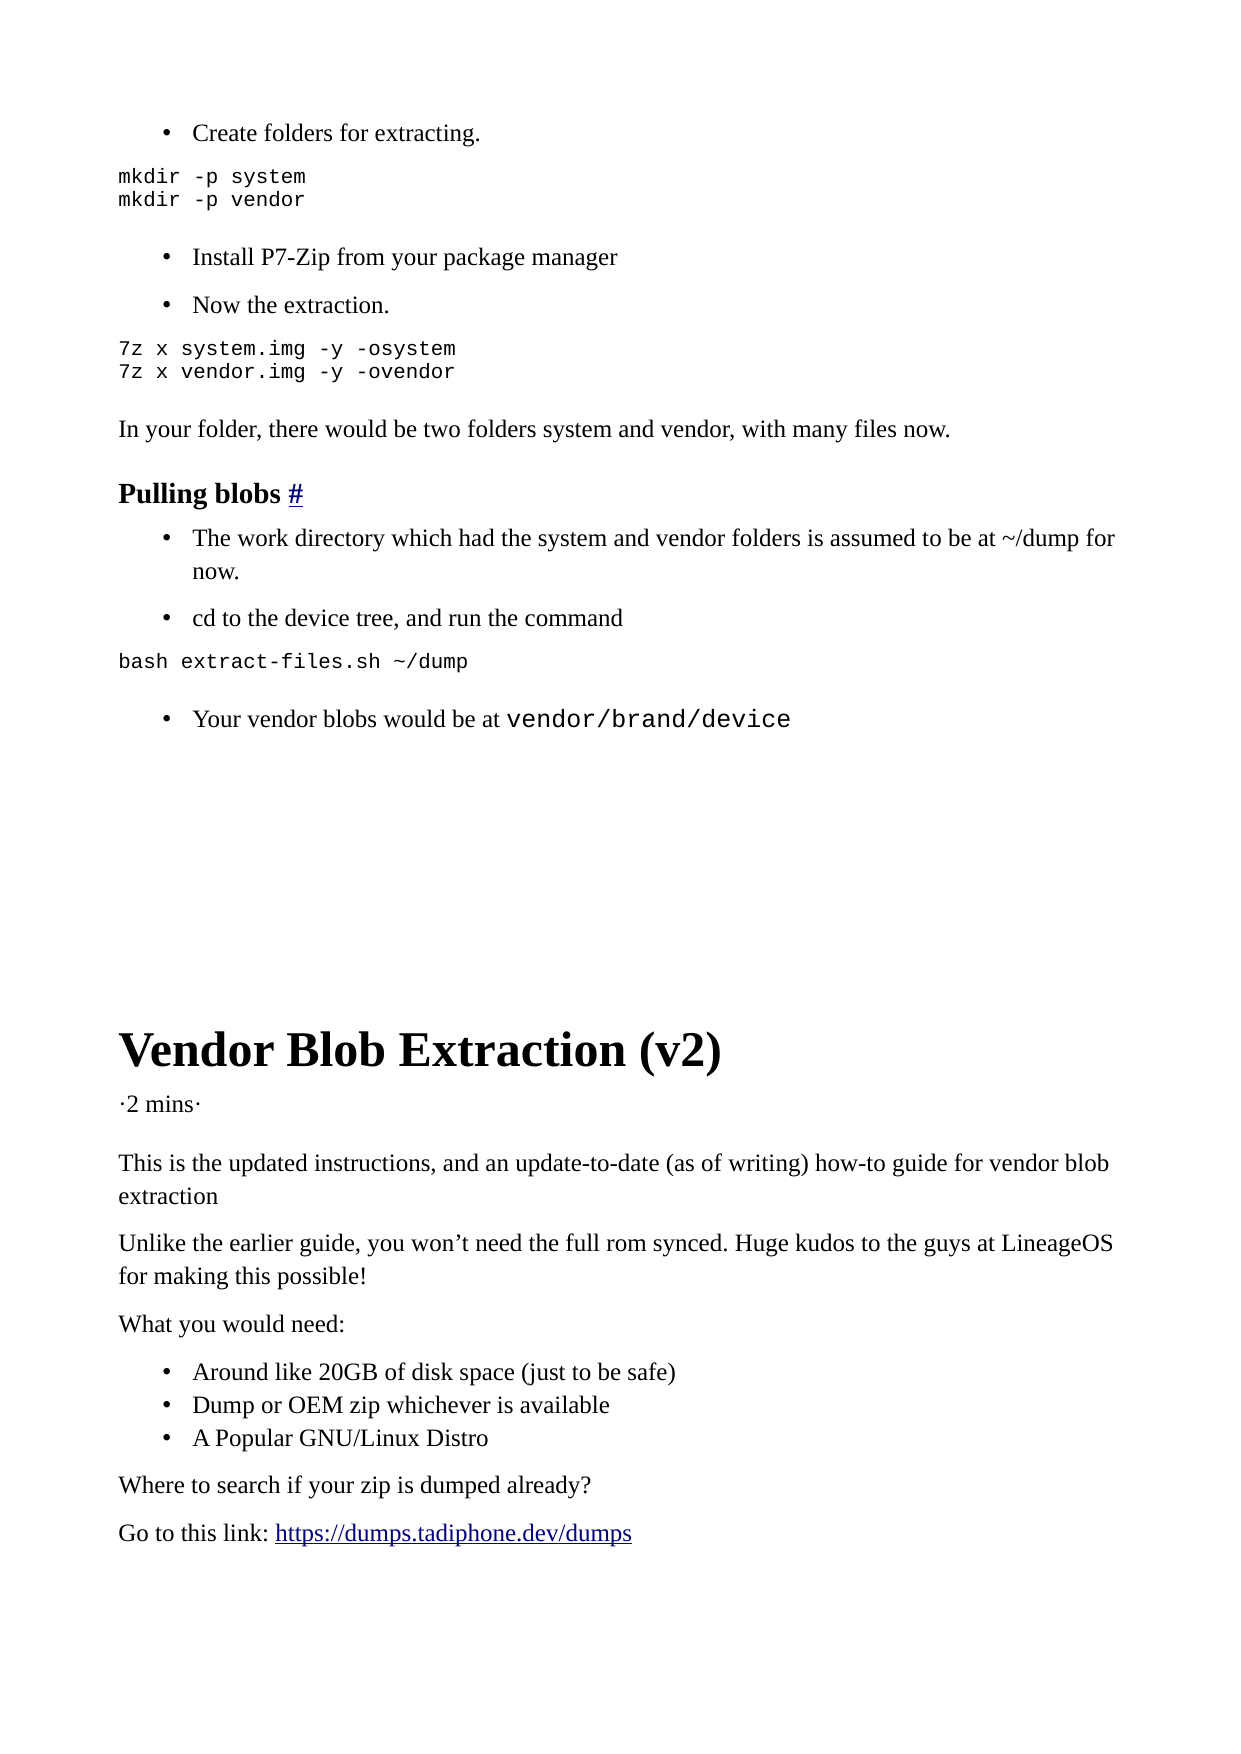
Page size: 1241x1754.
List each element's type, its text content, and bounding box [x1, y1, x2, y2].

text ·2 mins· [118, 1089, 1122, 1118]
subtitle Vendor Blob Extraction (v2) [118, 1019, 1122, 1077]
text This is the updated instructions, and an update-to-date (as of writing) how-to guide for vendor blob extraction [118, 1148, 1122, 1209]
list A Popular GNU/Linux Distro [162, 1423, 1122, 1451]
text mkdir -p vendor [118, 189, 1122, 213]
list Around like 20GB of disk space (just to be safe) [162, 1357, 1122, 1385]
text Unlike the earlier guide, you won’t need the full rom synced. Huge kudos to the guys at LineageOS for making this possible! [118, 1228, 1122, 1290]
list cd to the device tree, and run the command [162, 603, 1122, 632]
text 7z x system.img -y -osystem [118, 338, 1122, 361]
list Create folders for extracting. [162, 118, 1122, 147]
list Your vendor blobs would be at vendor/brand/device [162, 704, 1122, 735]
text bash extract-files.sh ~/dump [118, 651, 1122, 674]
text Where to search if your zip is dumped already? [118, 1470, 1122, 1499]
list The work directory which had the system and vendor folders is assumed to be at ~/dump for now. [162, 523, 1122, 584]
text In your folder, there would be two folders system and vendor, with many files now. [118, 414, 1122, 443]
text mkdir -p system [118, 166, 1122, 189]
subtitle Pulling blobs # [118, 477, 1122, 510]
list Dump or OEM zip whichever is available [162, 1390, 1122, 1418]
list Install P7-Zip from your package manager [162, 242, 1122, 271]
list Now the extraction. [162, 290, 1122, 319]
text What you would need: [118, 1309, 1122, 1338]
text 7z x vendor.img -y -ovendor [118, 361, 1122, 385]
text Go to this link: https://dumps.tadiphone.dev/dumps [118, 1518, 1122, 1547]
